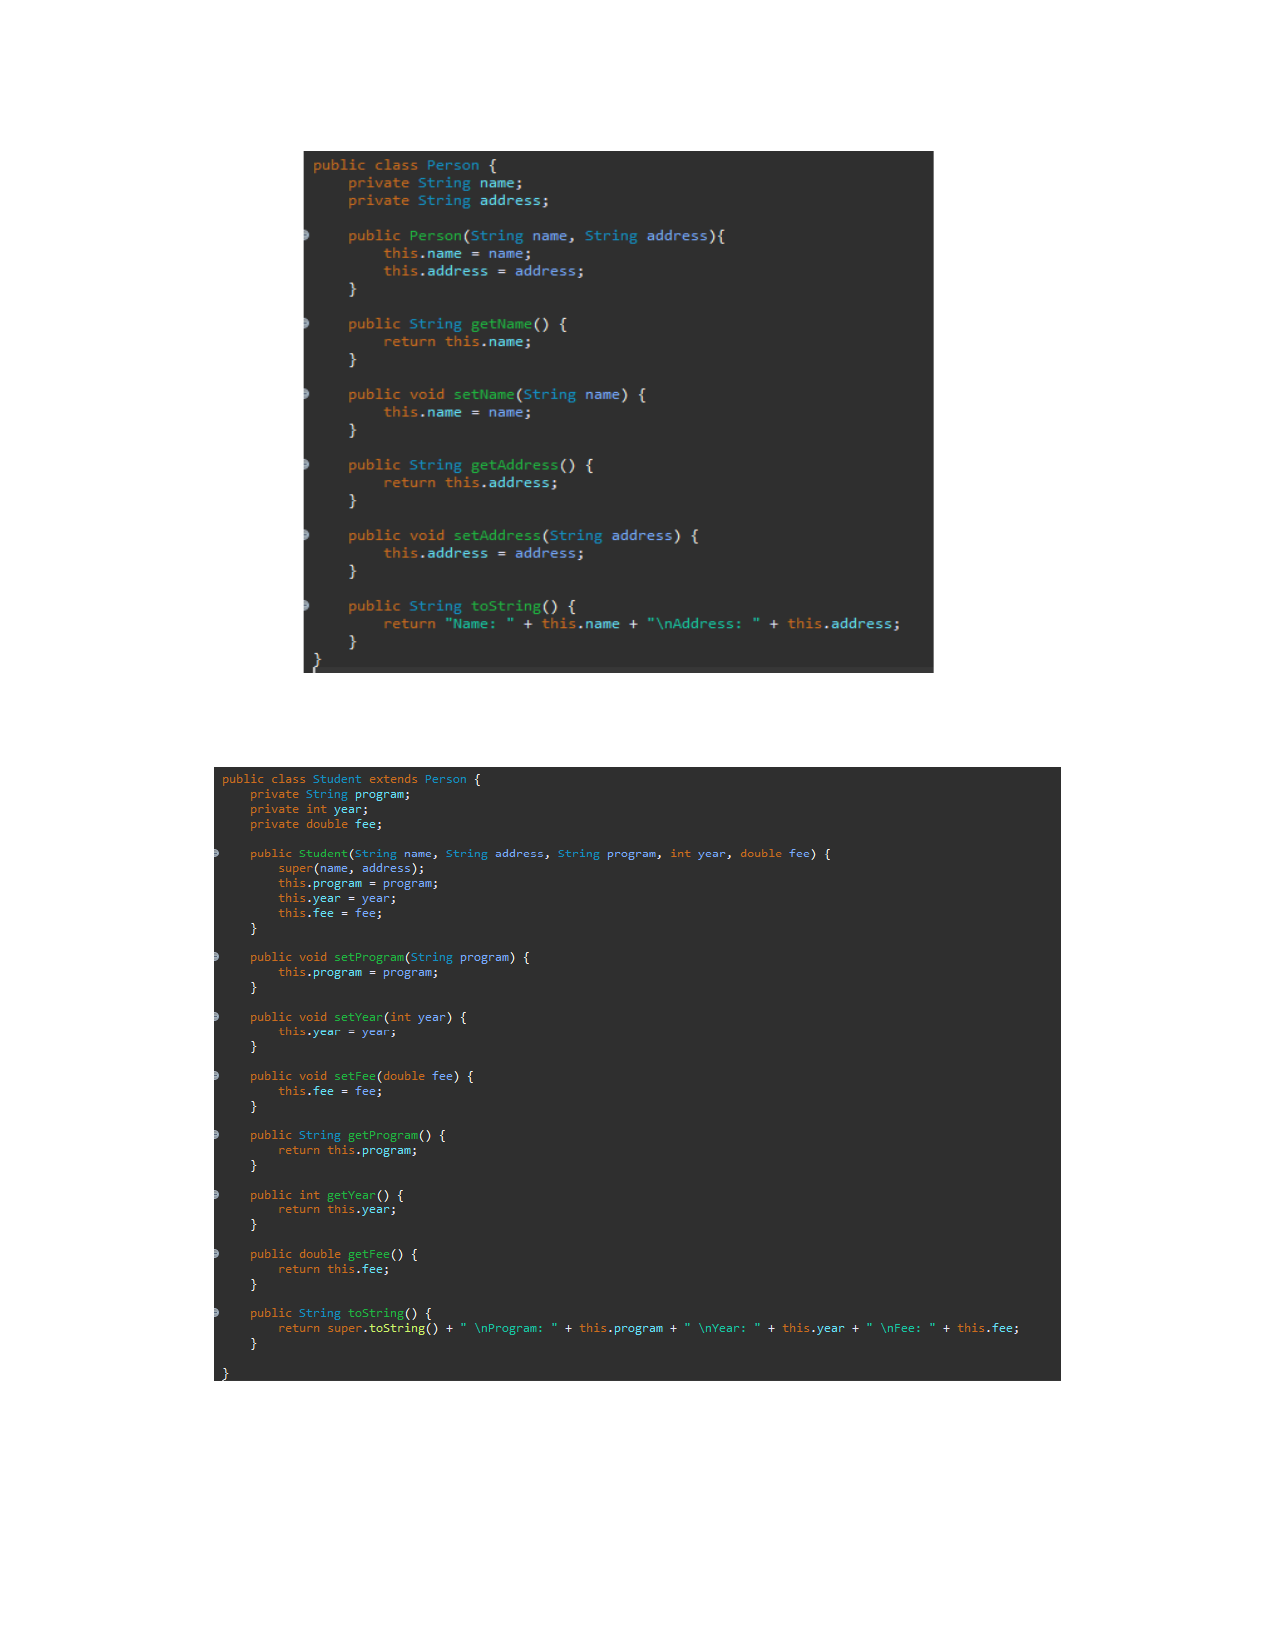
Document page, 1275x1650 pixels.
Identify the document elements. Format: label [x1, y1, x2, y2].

picture [214, 767, 1061, 1381]
picture [303, 151, 934, 673]
